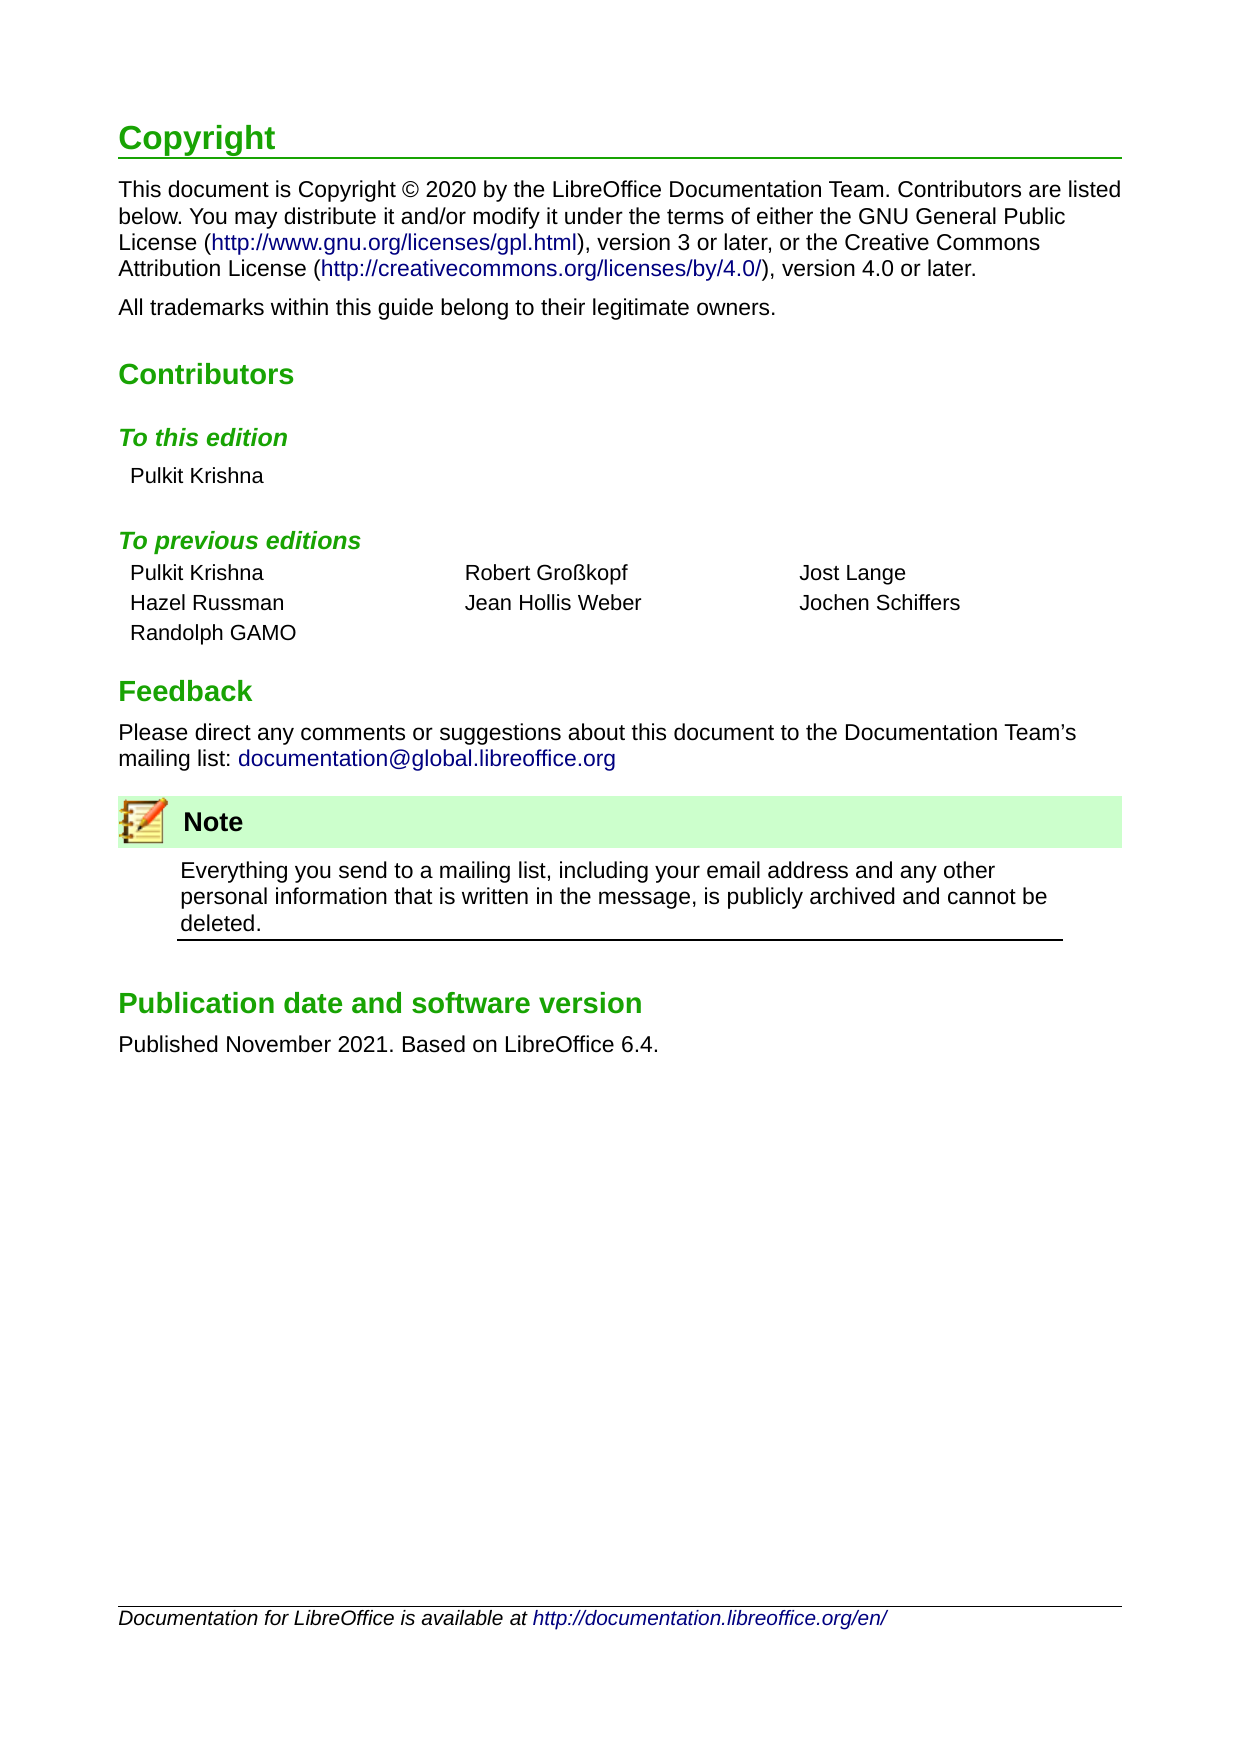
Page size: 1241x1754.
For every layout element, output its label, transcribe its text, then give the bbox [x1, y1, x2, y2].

subtitle Publication date and software version [118, 986, 1122, 1019]
text This document is Copyright © 2020 by the LibreOffice Documentation Team. Contributors are listed below. You may distribute it and/or modify it under the terms of either the GNU General Public License (http://www.gnu.org/licenses/gpl.html), version 3 or later, or the Creative Commons Attribution License (http://creativecommons.org/licenses/by/4.0/), version 4.0 or later. [118, 176, 1122, 282]
table_cell Jean Hollis Weber [453, 590, 787, 620]
subtitle To this edition [118, 423, 1122, 451]
text Published November 2021. Based on LibreOffice 6.4. [118, 1031, 1122, 1057]
text All trademarks within this guide belong to their legitimate owners. [118, 294, 1122, 321]
table_header [789, 463, 1122, 493]
subtitle Contributors [118, 357, 1122, 390]
subtitle Note [118, 796, 1122, 848]
table_cell Randolph GAMO [118, 620, 453, 650]
table_header Robert Großkopf [453, 560, 787, 590]
subtitle Feedback [118, 674, 1122, 707]
table_header Pulkit Krishna [118, 463, 458, 493]
text Everything you send to a mailing list, including your email address and any other personal information that is written in the message, is publicly archived and cannot be deleted. [177, 854, 1063, 939]
table_header [458, 463, 789, 493]
table_header Pulkit Krishna [118, 560, 453, 590]
table_cell Jochen Schiffers [788, 590, 1122, 620]
subtitle Copyright [118, 118, 1122, 157]
picture [119, 796, 170, 847]
subtitle To previous editions [118, 526, 1122, 554]
table_cell [453, 620, 787, 650]
table_header Jost Lange [788, 560, 1122, 590]
table_cell [788, 620, 1122, 650]
text Please direct any comments or suggestions about this document to the Documentation Team’s mailing list: documentation@global.libreoffice.org [118, 719, 1122, 772]
table_cell Hazel Russman [118, 590, 453, 620]
